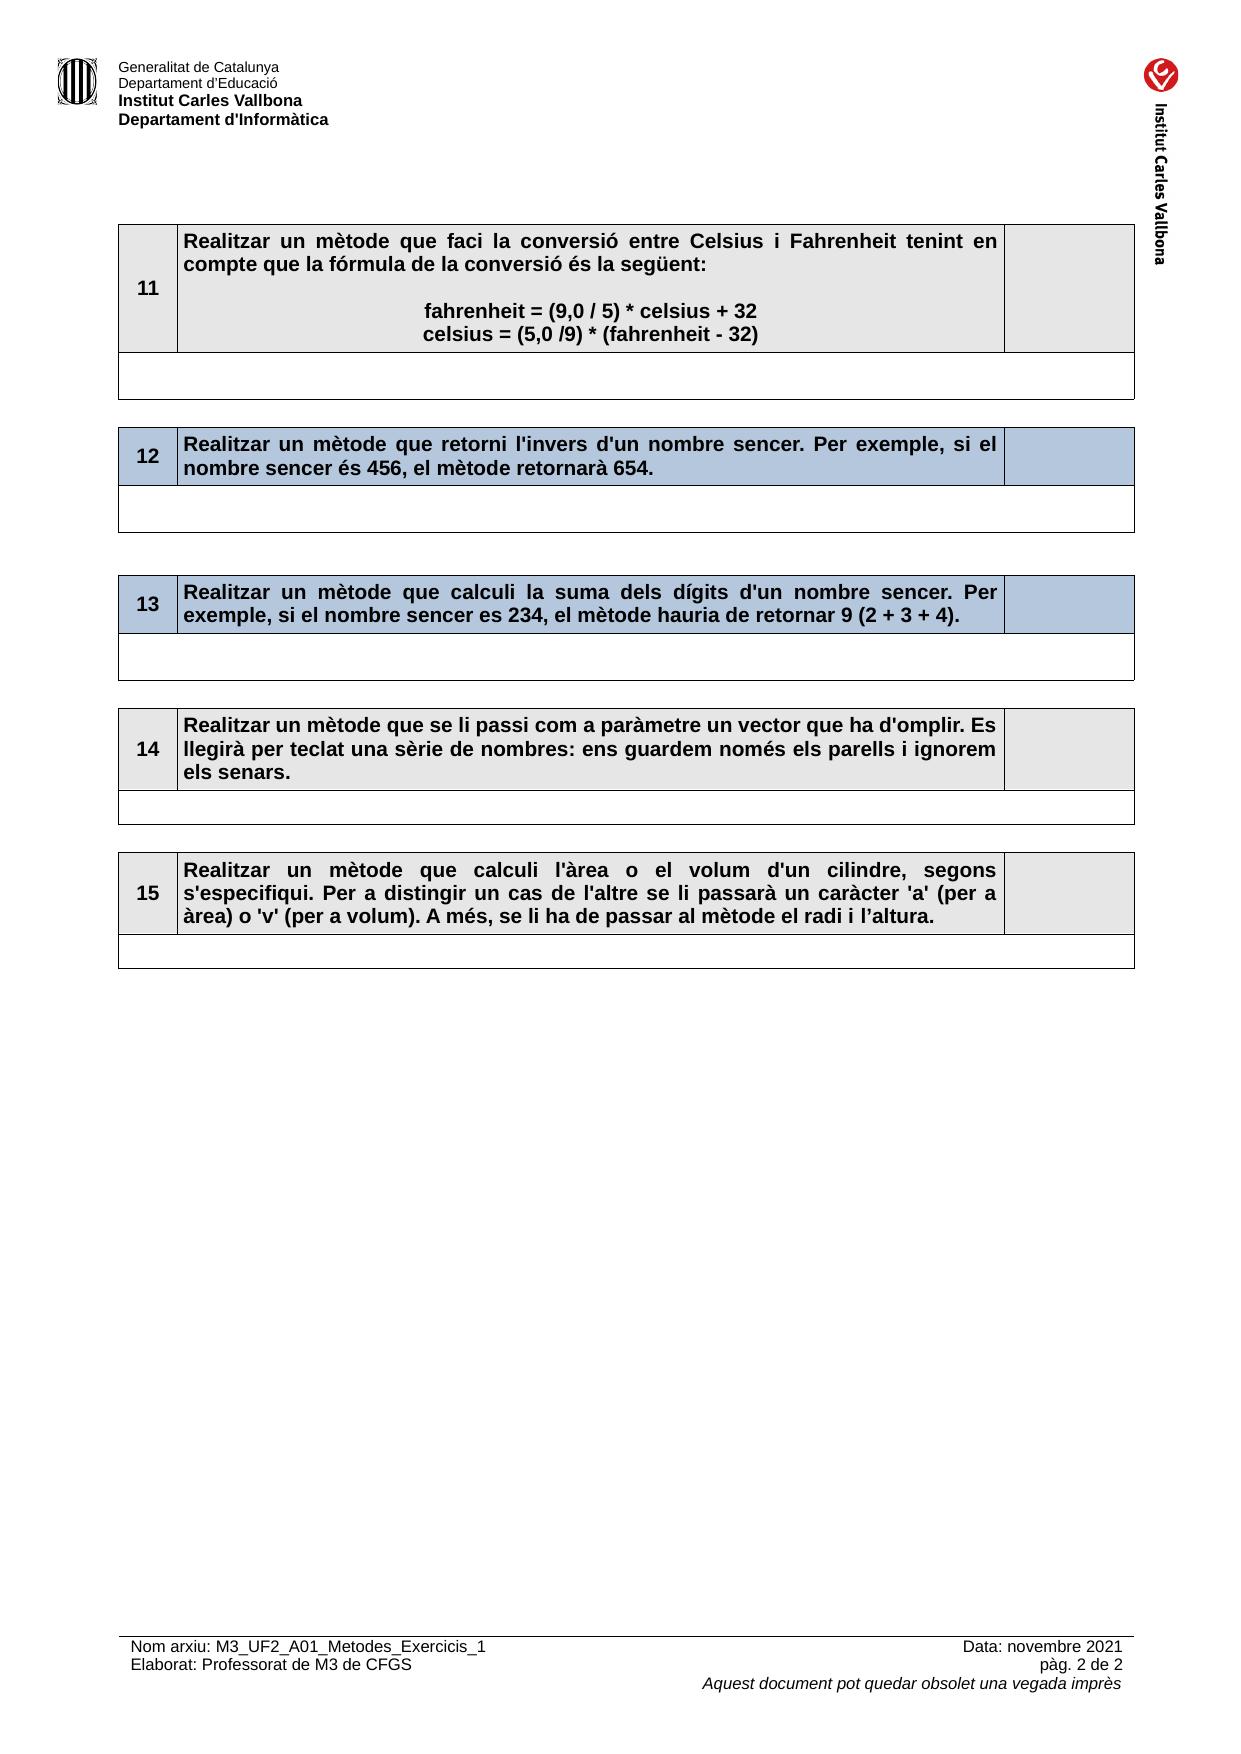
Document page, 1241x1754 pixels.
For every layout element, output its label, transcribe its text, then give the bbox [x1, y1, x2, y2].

table_header [1005, 576, 1134, 633]
table_cell [119, 353, 1134, 399]
table_header [1005, 853, 1134, 933]
table_header 13 [119, 576, 177, 633]
table_cell [119, 486, 1134, 532]
table_header 14 [119, 709, 177, 789]
table_header [1005, 428, 1134, 485]
table_cell [119, 634, 1134, 680]
table_header 15 [119, 853, 177, 933]
picture [1143, 57, 1179, 269]
picture [57, 58, 97, 105]
table_header Realitzar un mètode que retorni l'invers d'un nombre sencer. Per exemple, si el nombre sencer és 456, el mètode retornarà 654. [178, 428, 1004, 485]
table_cell [119, 791, 1134, 824]
table_header Realitzar un mètode que faci la conversió entre Celsius i Fahrenheit tenint en compte que la fórmula de la conversió és la següent: fahrenheit = (9,0 / 5) * celsius + 32 celsius = (5,0 /9) * (fahrenheit - 32) [178, 225, 1004, 352]
table_header 11 [119, 225, 177, 352]
table_header Realitzar un mètode que calculi l'àrea o el volum d'un cilindre, segons s'especifiqui. Per a distingir un cas de l'altre se li passarà un caràcter 'a' (per a àrea) o 'v' (per a volum). A més, se li ha de passar al mètode el radi i l’altura. [178, 853, 1004, 933]
table_header Realitzar un mètode que calculi la suma dels dígits d'un nombre sencer. Per exemple, si el nombre sencer es 234, el mètode hauria de retornar 9 (2 + 3 + 4). [178, 576, 1004, 633]
table_header [1005, 709, 1134, 789]
table_header 12 [119, 428, 177, 485]
table_header [1005, 225, 1134, 352]
table_cell [119, 935, 1134, 968]
table_header Realitzar un mètode que se li passi com a paràmetre un vector que ha d'omplir. Es llegirà per teclat una sèrie de nombres: ens guardem només els parells i ignorem els senars. [178, 709, 1004, 789]
